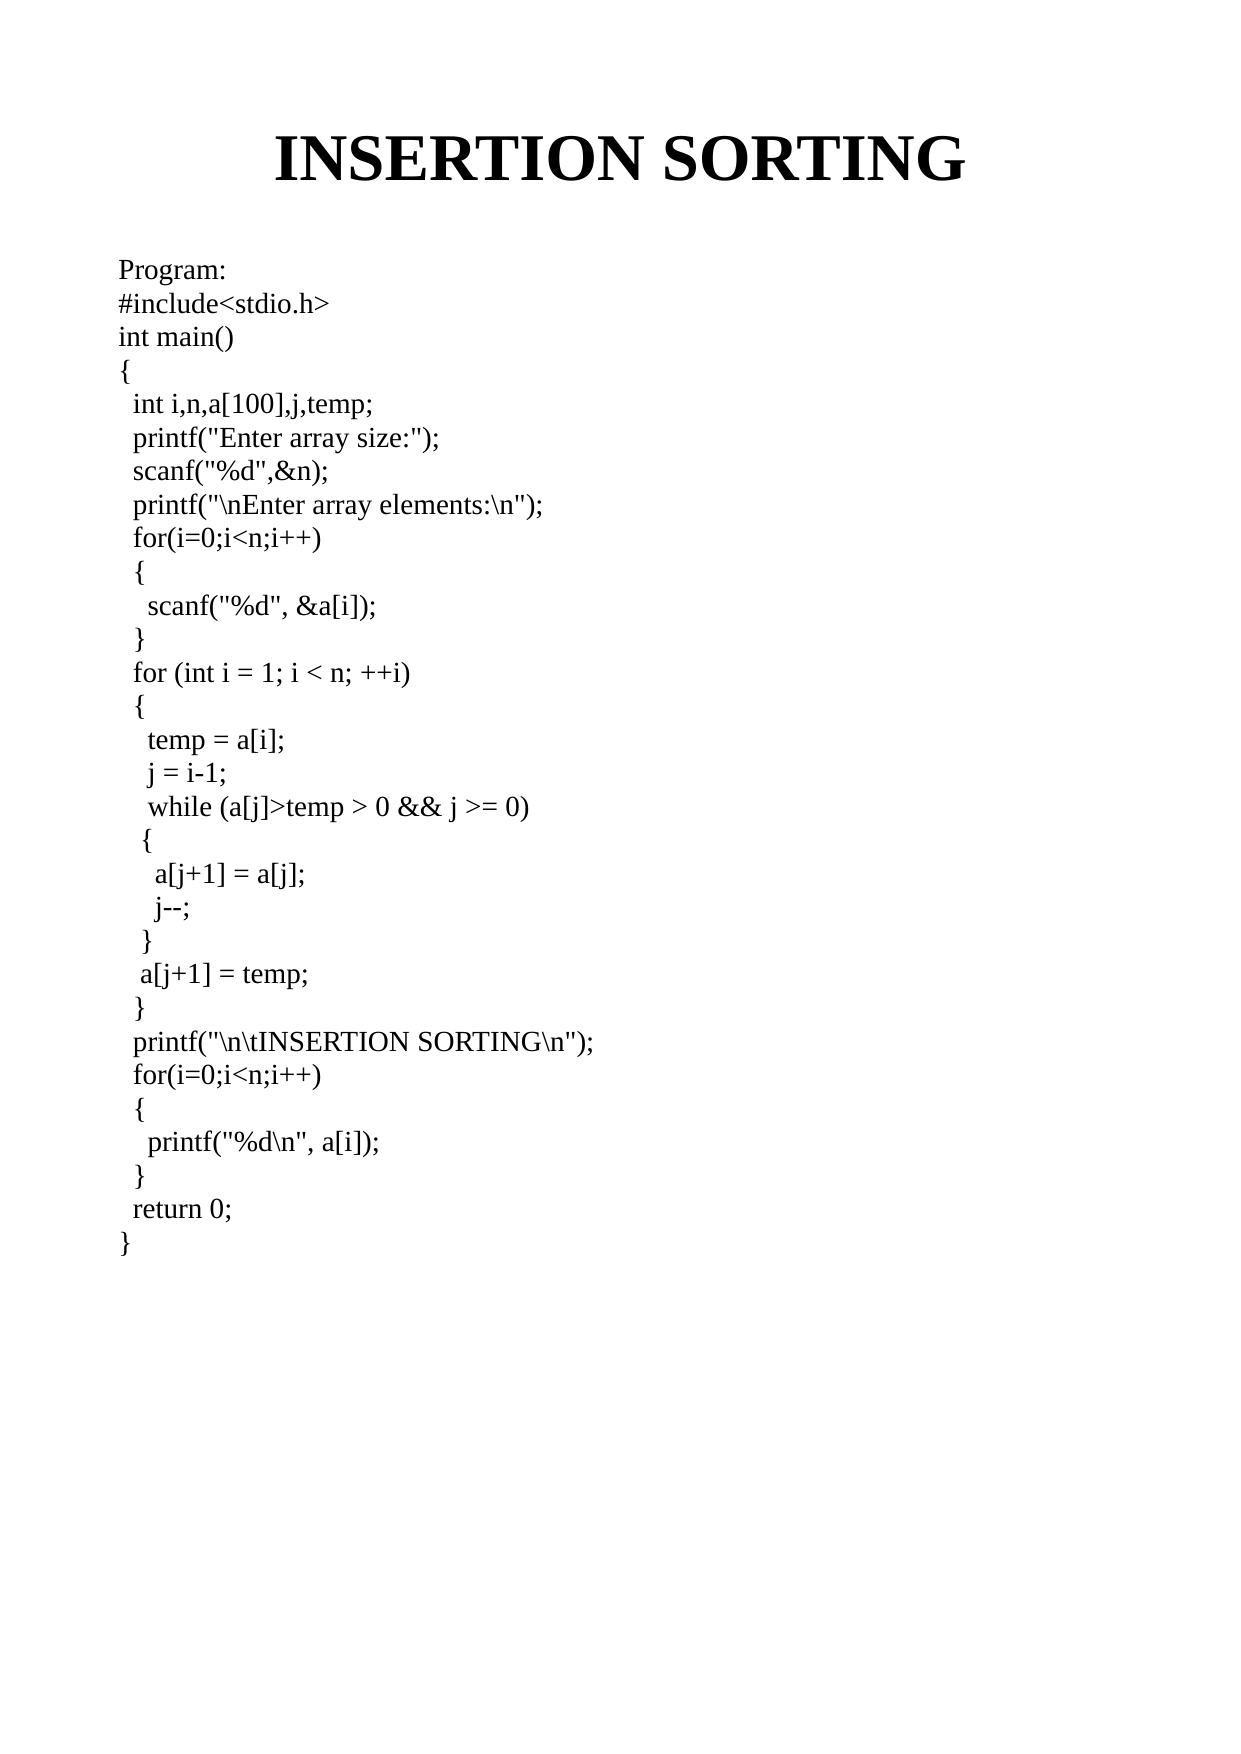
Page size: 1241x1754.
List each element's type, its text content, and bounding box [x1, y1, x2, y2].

text for (int i = 1; i < n; ++i) [118, 655, 1122, 688]
text int main() [118, 319, 1122, 353]
text return 0; [118, 1191, 1122, 1225]
text { [118, 688, 1122, 722]
text } [118, 990, 1122, 1024]
text Program: [118, 252, 1122, 286]
text #include<stdio.h> [118, 286, 1122, 319]
text scanf("%d",&n); [118, 453, 1122, 487]
text while (a[j]>temp > 0 && j >= 0) [118, 789, 1122, 822]
text a[j+1] = a[j]; [118, 856, 1122, 889]
text j--; [118, 889, 1122, 923]
text for(i=0;i<n;i++) [118, 1057, 1122, 1091]
text } [118, 1158, 1122, 1191]
text temp = a[i]; [118, 722, 1122, 755]
text } [118, 1225, 1122, 1258]
text INSERTION SORTING [118, 118, 1122, 195]
text } [118, 621, 1122, 655]
text { [118, 554, 1122, 588]
text { [118, 822, 1122, 856]
text printf("Enter array size:"); [118, 420, 1122, 453]
text { [118, 353, 1122, 386]
text j = i-1; [118, 755, 1122, 789]
text int i,n,a[100],j,temp; [118, 386, 1122, 420]
text for(i=0;i<n;i++) [118, 521, 1122, 554]
text printf("\n\tINSERTION SORTING\n"); [118, 1024, 1122, 1057]
text } [118, 923, 1122, 957]
text printf("\nEnter array elements:\n"); [118, 487, 1122, 521]
text scanf("%d", &a[i]); [118, 588, 1122, 621]
text printf("%d\n", a[i]); [118, 1124, 1122, 1158]
text { [118, 1091, 1122, 1124]
text a[j+1] = temp; [118, 957, 1122, 990]
